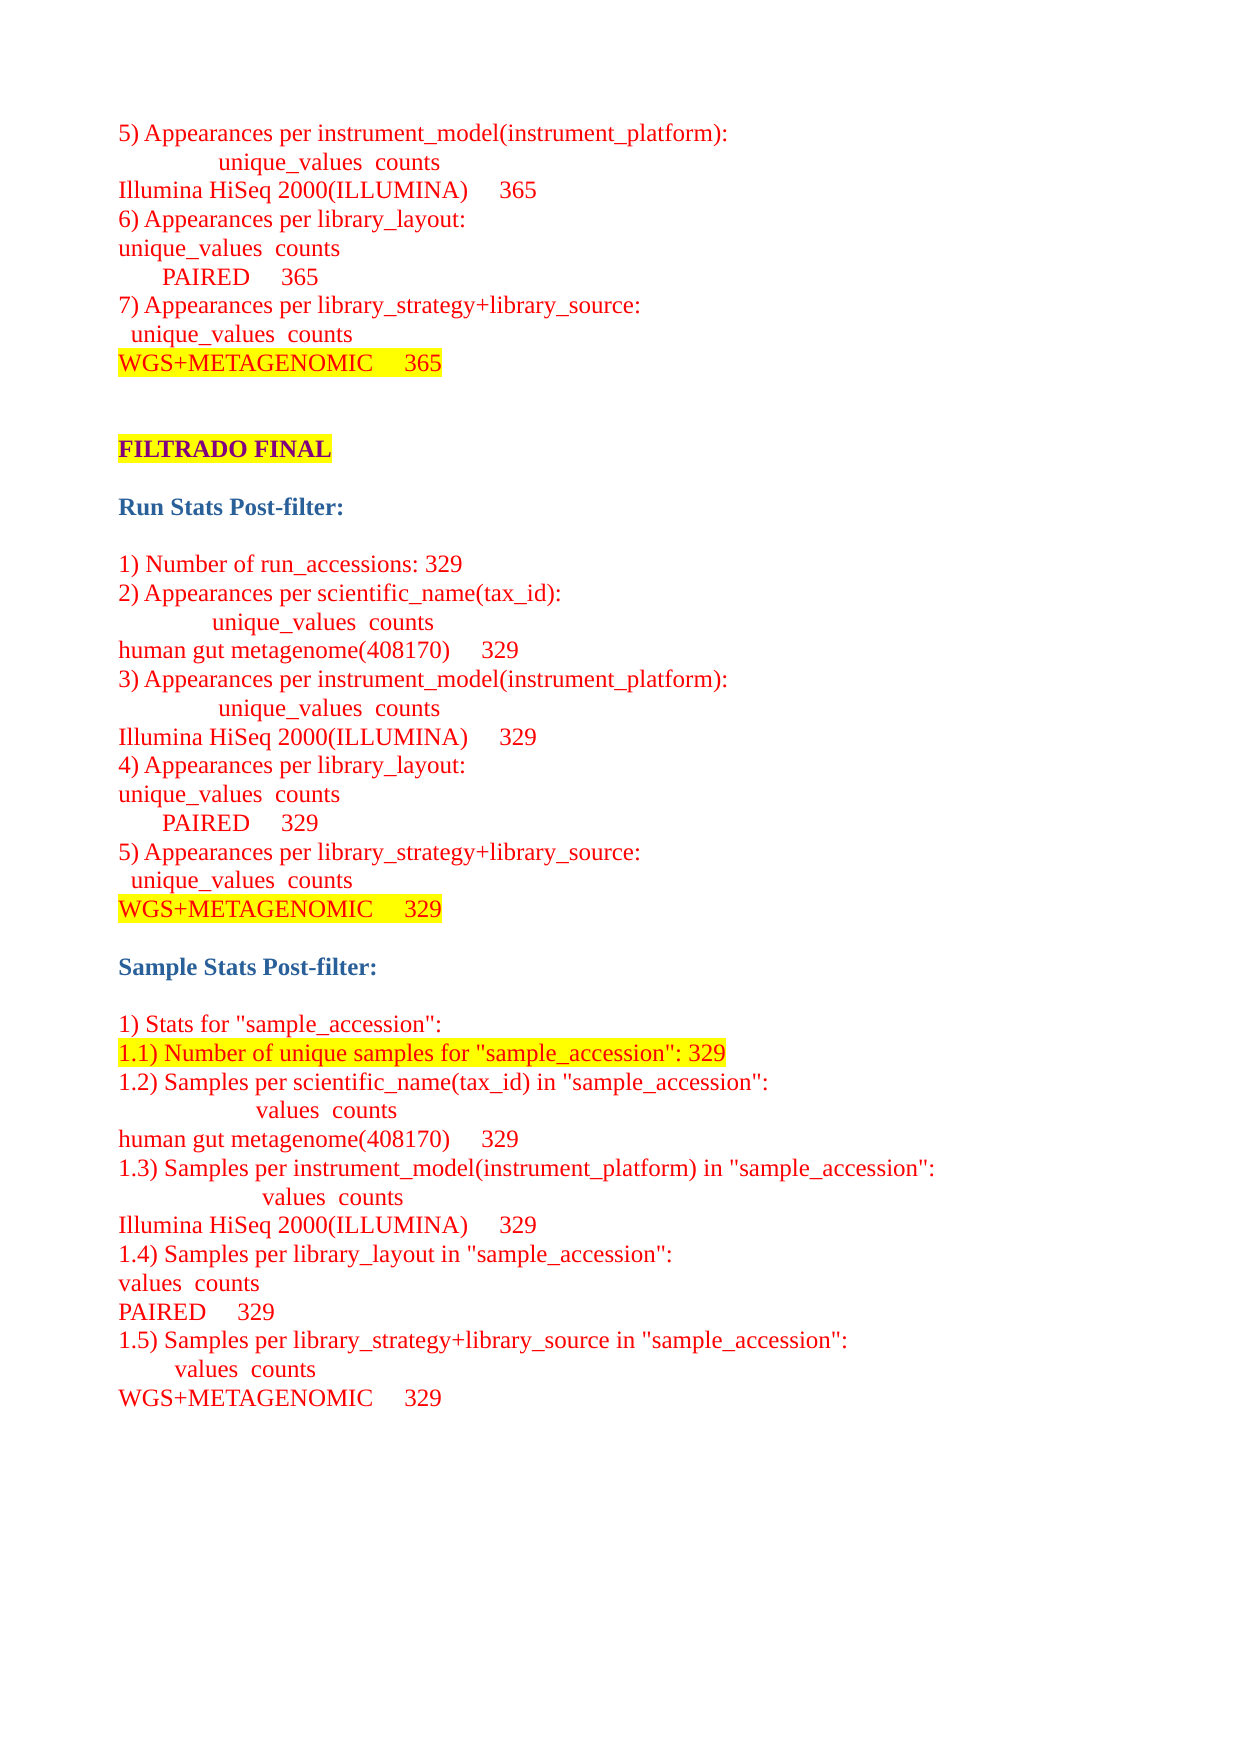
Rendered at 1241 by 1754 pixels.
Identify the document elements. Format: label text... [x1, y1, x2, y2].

text 1.1) Number of unique samples for "sample_accession": 329 [118, 1038, 1122, 1067]
text human gut metagenome(408170) 329 [118, 1124, 1122, 1153]
text values counts [118, 1096, 1122, 1124]
text 1) Stats for "sample_accession": [118, 1009, 1122, 1038]
text unique_values counts [118, 233, 1122, 262]
text values counts [118, 1182, 1122, 1211]
text 1.2) Samples per scientific_name(tax_id) in "sample_accession": [118, 1067, 1122, 1096]
text PAIRED 329 [118, 808, 1122, 837]
text unique_values counts [118, 147, 1122, 176]
text values counts [118, 1354, 1122, 1383]
text 1.3) Samples per instrument_model(instrument_platform) in "sample_accession": [118, 1153, 1122, 1182]
text 6) Appearances per library_layout: [118, 204, 1122, 233]
text WGS+METAGENOMIC 329 [118, 894, 1122, 923]
text Run Stats Post-filter: [118, 492, 1122, 521]
text 2) Appearances per scientific_name(tax_id): [118, 578, 1122, 607]
text unique_values counts [118, 779, 1122, 808]
text Illumina HiSeq 2000(ILLUMINA) 329 [118, 722, 1122, 751]
text Illumina HiSeq 2000(ILLUMINA) 329 [118, 1211, 1122, 1239]
text Sample Stats Post-filter: [118, 952, 1122, 981]
text 1) Number of run_accessions: 329 [118, 549, 1122, 578]
text values counts [118, 1268, 1122, 1297]
text 5) Appearances per library_strategy+library_source: [118, 837, 1122, 866]
text unique_values counts [118, 866, 1122, 894]
text 4) Appearances per library_layout: [118, 751, 1122, 779]
text 1.5) Samples per library_strategy+library_source in "sample_accession": [118, 1326, 1122, 1354]
text PAIRED 365 [118, 262, 1122, 291]
text 5) Appearances per instrument_model(instrument_platform): [118, 118, 1122, 147]
text 1.4) Samples per library_layout in "sample_accession": [118, 1239, 1122, 1268]
text WGS+METAGENOMIC 365 [118, 348, 1122, 377]
text WGS+METAGENOMIC 329 [118, 1383, 1122, 1412]
text unique_values counts [118, 319, 1122, 348]
text FILTRADO FINAL [118, 434, 1122, 463]
text human gut metagenome(408170) 329 [118, 636, 1122, 664]
text Illumina HiSeq 2000(ILLUMINA) 365 [118, 176, 1122, 204]
text unique_values counts [118, 607, 1122, 636]
text 3) Appearances per instrument_model(instrument_platform): [118, 664, 1122, 693]
text 7) Appearances per library_strategy+library_source: [118, 291, 1122, 319]
text unique_values counts [118, 693, 1122, 722]
text PAIRED 329 [118, 1297, 1122, 1326]
